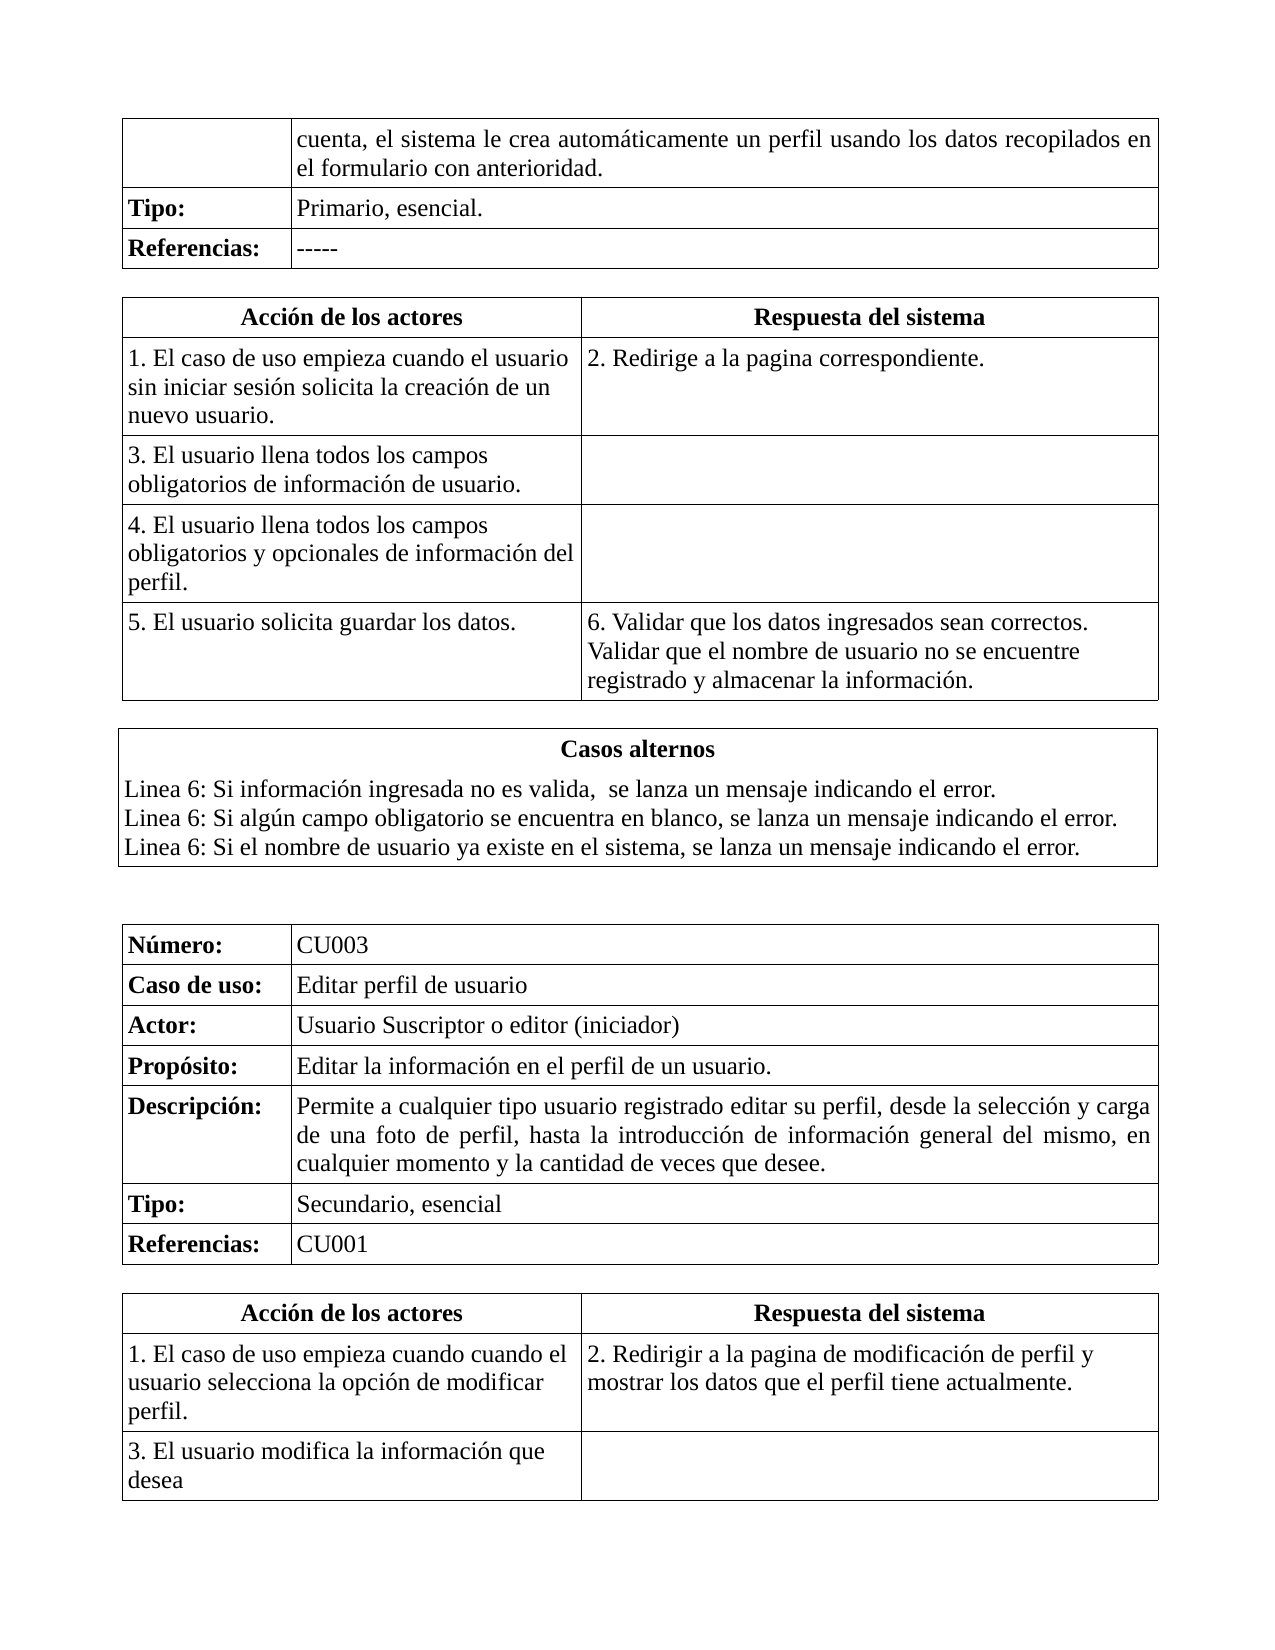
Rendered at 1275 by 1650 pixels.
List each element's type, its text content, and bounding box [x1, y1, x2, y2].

table_cell [582, 1432, 1158, 1500]
table_cell 6. Validar que los datos ingresados sean correctos. Validar que el nombre de usuario no se encuentre registrado y almacenar la información. [582, 603, 1158, 699]
table_cell Usuario Suscriptor o editor (iniciador) [292, 1006, 1158, 1045]
table_cell Referencias: [123, 229, 291, 268]
table_cell Actor: [123, 1006, 291, 1045]
table_cell [123, 119, 291, 187]
table_cell Editar perfil de usuario [292, 965, 1158, 1004]
table_cell 3. El usuario llena todos los campos obligatorios de información de usuario. [123, 436, 581, 504]
table_cell Permite a cualquier tipo usuario registrado editar su perfil, desde la selección y carga de una foto de perfil, hasta la introducción de información general del mismo, en cualquier momento y la cantidad de veces que desee. [292, 1086, 1158, 1183]
table_cell 1. El caso de uso empieza cuando cuando el usuario selecciona la opción de modificar perfil. [123, 1334, 581, 1431]
table_header Acción de los actores [123, 298, 581, 337]
table_cell Primario, esencial. [292, 188, 1158, 227]
table_header Acción de los actores [123, 1294, 581, 1333]
table_header CU003 [292, 925, 1158, 964]
table_cell CU001 [292, 1224, 1158, 1264]
table_header Respuesta del sistema [582, 298, 1158, 337]
table_cell Editar la información en el perfil de un usuario. [292, 1046, 1158, 1085]
table_cell 5. El usuario solicita guardar los datos. [123, 603, 581, 699]
table_cell 2. Redirigir a la pagina de modificación de perfil y mostrar los datos que el perfil tiene actualmente. [582, 1334, 1158, 1431]
table_cell 2. Redirige a la pagina correspondiente. [582, 338, 1158, 435]
table_cell Caso de uso: [123, 965, 291, 1004]
table_cell Secundario, esencial [292, 1184, 1158, 1223]
table_cell Linea 6: Si información ingresada no es valida, se lanza un mensaje indicando el error. Linea 6: Si algún campo obligatorio se encuentra en blanco, se lanza un mensaje indicando el error. Linea 6: Si el nombre de usuario ya existe en el sistema, se lanza un mensaje indicando el error. [119, 769, 1157, 866]
table_header Respuesta del sistema [582, 1294, 1158, 1333]
table_cell Referencias: [123, 1224, 291, 1264]
table_cell [582, 436, 1158, 504]
table_cell Tipo: [123, 1184, 291, 1223]
table_cell cuenta, el sistema le crea automáticamente un perfil usando los datos recopilados en el formulario con anterioridad. [292, 119, 1158, 187]
table_cell [582, 505, 1158, 602]
table_cell 1. El caso de uso empieza cuando el usuario sin iniciar sesión solicita la creación de un nuevo usuario. [123, 338, 581, 435]
table_cell Tipo: [123, 188, 291, 227]
table_cell ----- [292, 229, 1158, 268]
table_header Casos alternos [119, 729, 1157, 769]
table_cell 4. El usuario llena todos los campos obligatorios y opcionales de información del perfil. [123, 505, 581, 602]
table_cell 3. El usuario modifica la información que desea [123, 1432, 581, 1500]
table_cell Propósito: [123, 1046, 291, 1085]
table_cell Descripción: [123, 1086, 291, 1183]
table_header Número: [123, 925, 291, 964]
